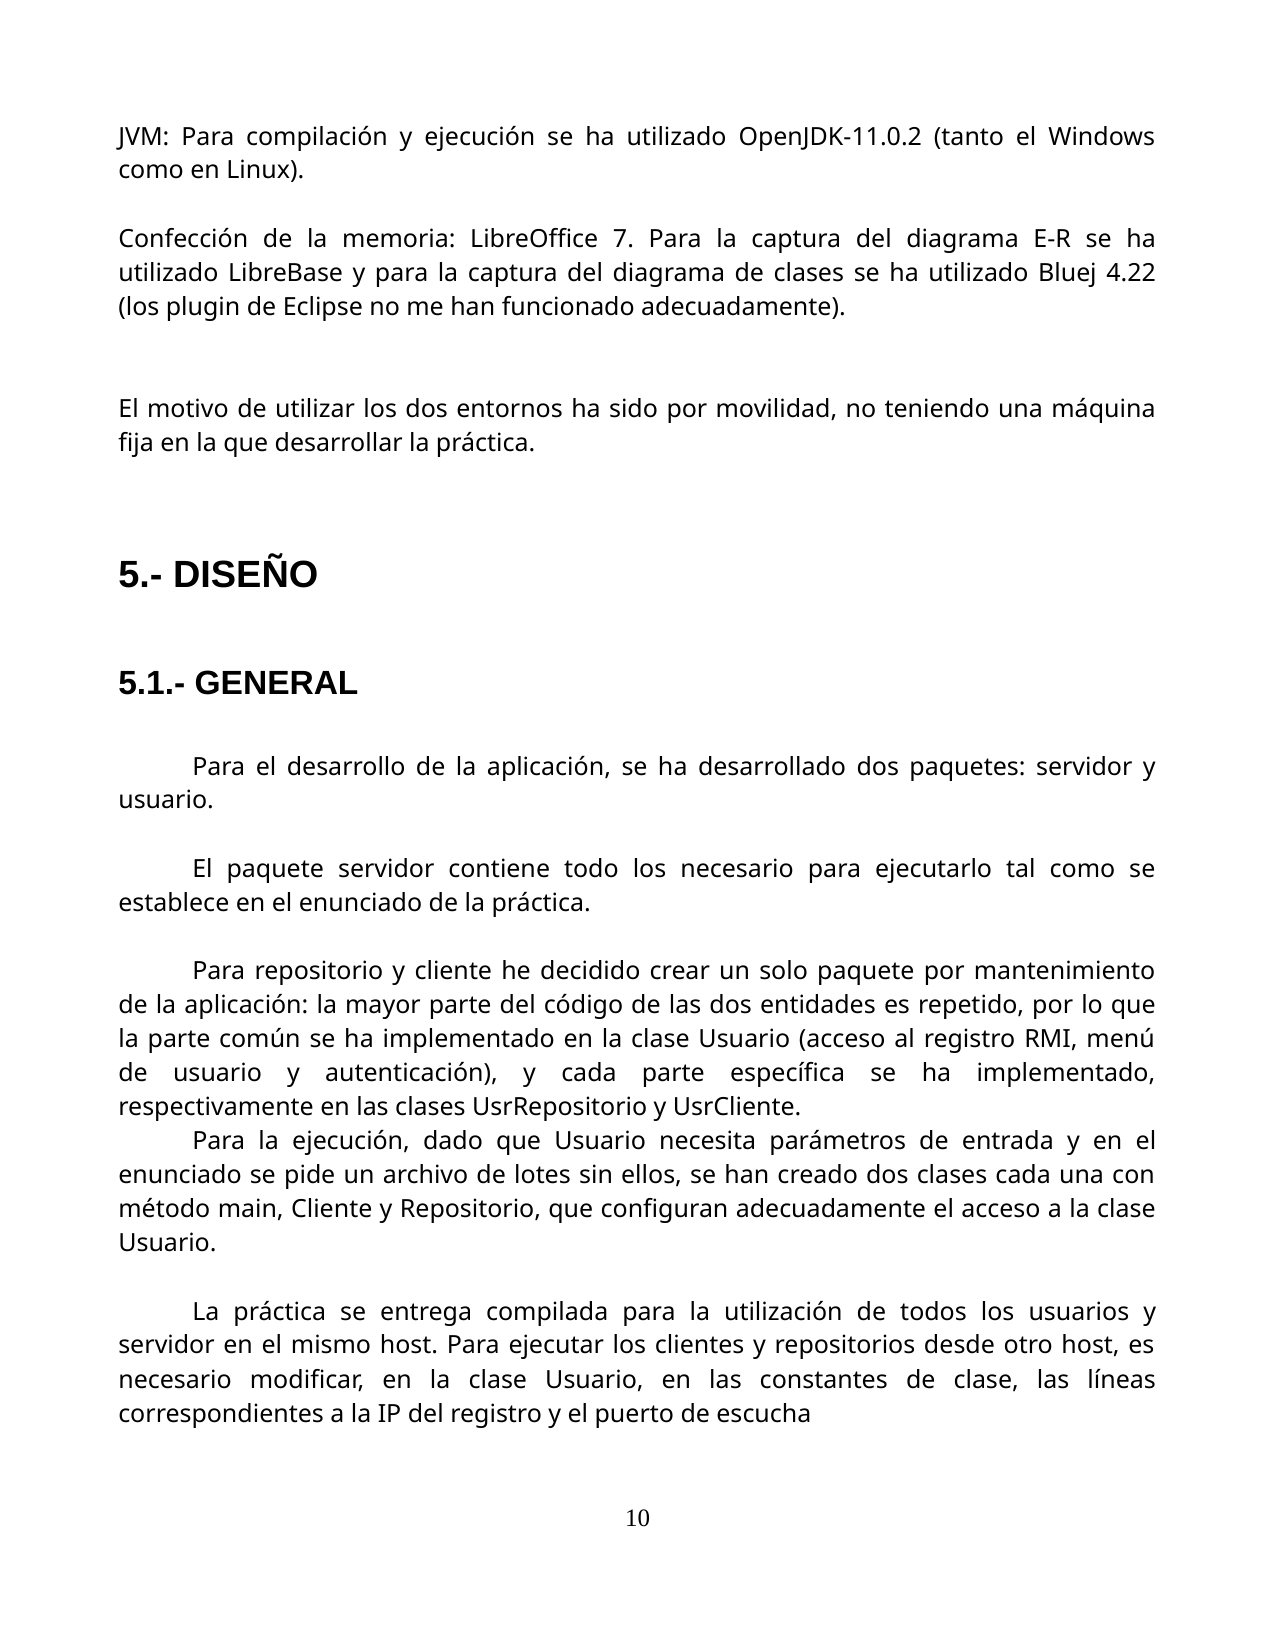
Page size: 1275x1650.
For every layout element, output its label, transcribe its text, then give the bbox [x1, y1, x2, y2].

text Confección de la memoria: LibreOffice 7. Para la captura del diagrama E-R se ha utilizado LibreBase y para la captura del diagrama de clases se ha utilizado Bluej 4.22 (los plugin de Eclipse no me han funcionado adecuadamente). [118, 220, 1157, 322]
text La práctica se entrega compilada para la utilización de todos los usuarios y servidor en el mismo host. Para ejecutar los clientes y repositorios desde otro host, es necesario modificar, en la clase Usuario, en las constantes de clase, las líneas correspondientes a la IP del registro y el puerto de escucha [118, 1293, 1157, 1429]
text Para la ejecución, dado que Usuario necesita parámetros de entrada y en el enunciado se pide un archivo de lotes sin ellos, se han creado dos clases cada una con método main, Cliente y Repositorio, que configuran adecuadamente el acceso a la clase Usuario. [118, 1123, 1157, 1259]
text El motivo de utilizar los dos entornos ha sido por movilidad, no teniendo una máquina fija en la que desarrollar la práctica. [118, 391, 1157, 459]
text JVM: Para compilación y ejecución se ha utilizado OpenJDK-11.0.2 (tanto el Windows como en Linux). [118, 118, 1157, 186]
subtitle 5.- DISEÑO [118, 552, 1157, 596]
text Para el desarrollo de la aplicación, se ha desarrollado dos paquetes: servidor y usuario. [118, 748, 1157, 816]
text El paquete servidor contiene todo los necesario para ejecutarlo tal como se establece en el enunciado de la práctica. [118, 850, 1157, 918]
subtitle 5.1.- GENERAL [118, 663, 1157, 702]
text Para repositorio y cliente he decidido crear un solo paquete por mantenimiento de la aplicación: la mayor parte del código de las dos entidades es repetido, por lo que la parte común se ha implementado en la clase Usuario (acceso al registro RMI, menú de usuario y autenticación), y cada parte específica se ha implementado, respectivamente en las clases UsrRepositorio y UsrCliente. [118, 952, 1157, 1123]
